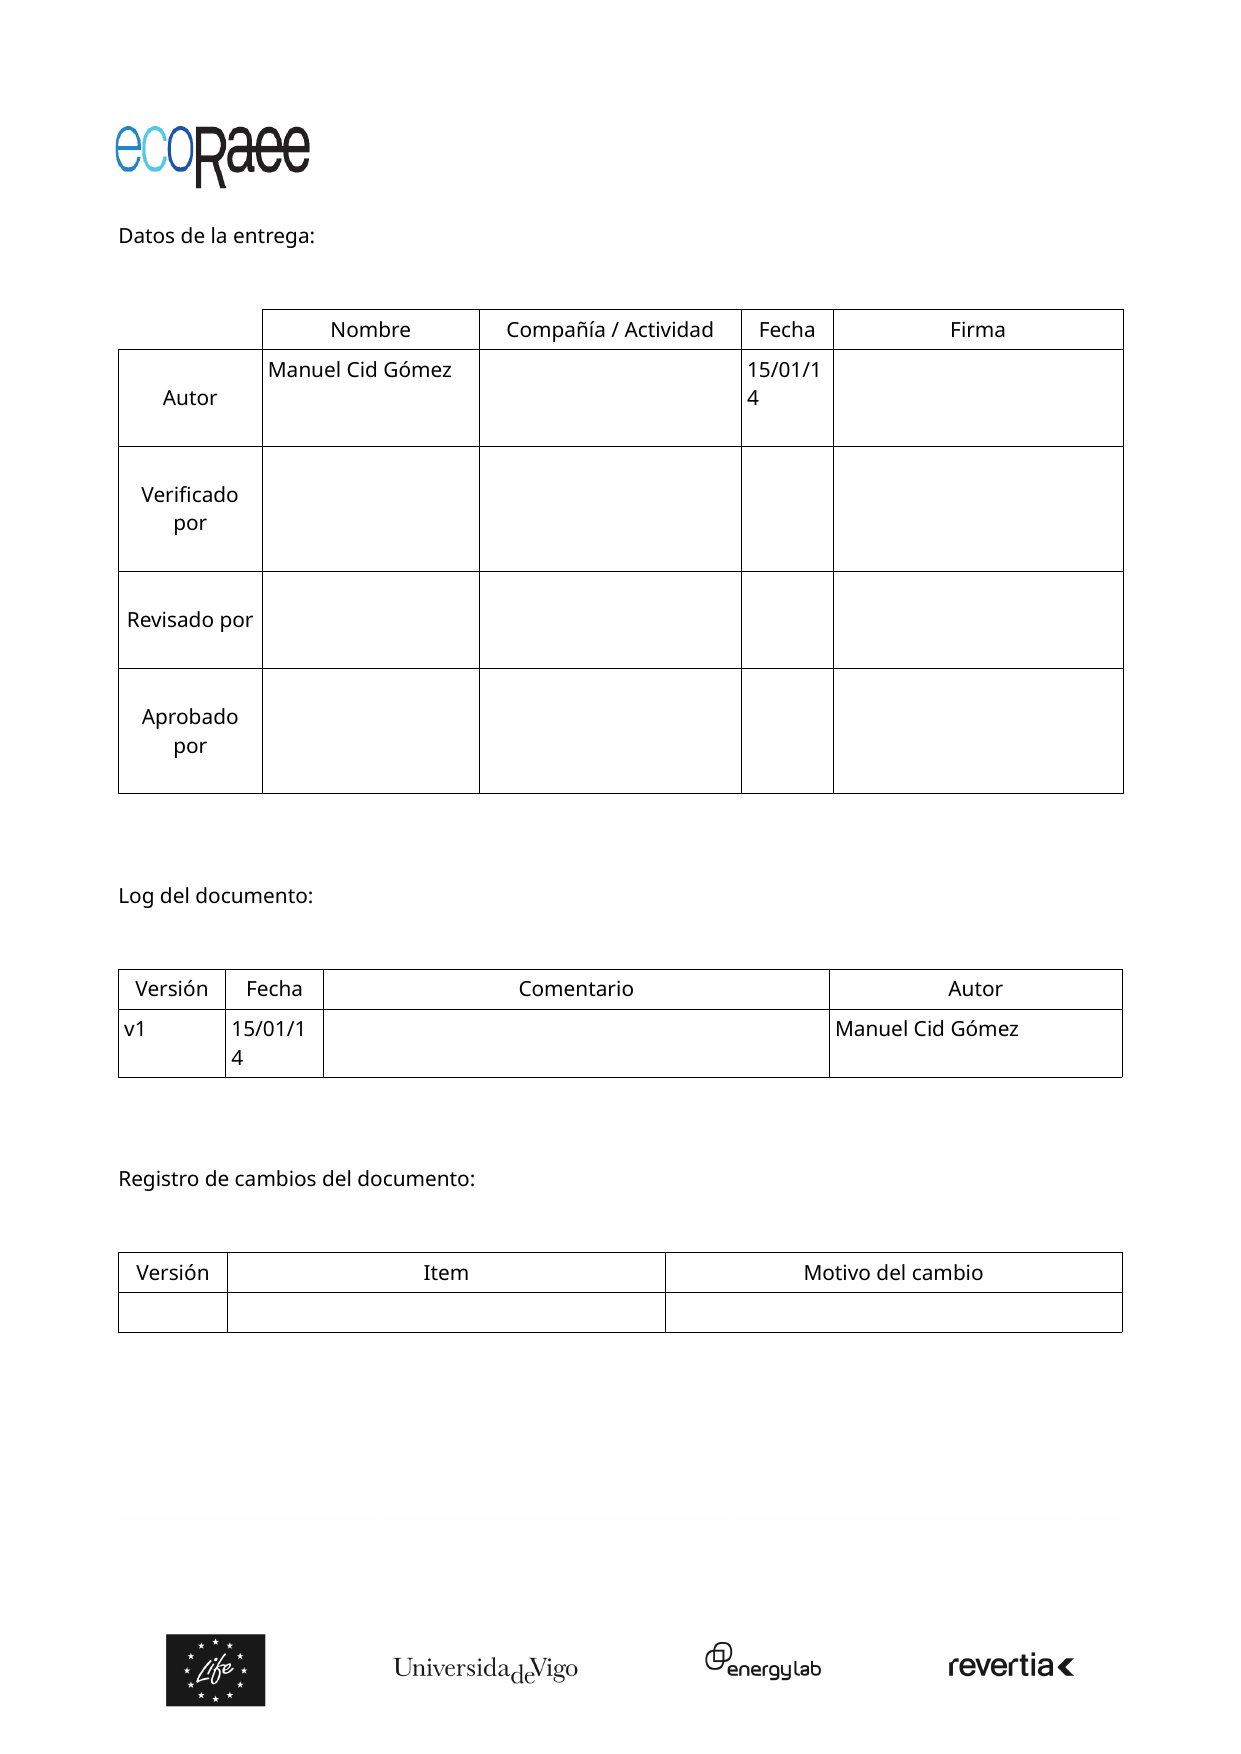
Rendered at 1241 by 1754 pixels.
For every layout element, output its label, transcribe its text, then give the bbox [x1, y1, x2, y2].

table_cell 15/01/14 [742, 350, 833, 446]
table_cell Autor [119, 350, 262, 446]
table_cell [119, 1293, 227, 1332]
table_header Fecha [742, 310, 833, 349]
table_cell [480, 669, 741, 793]
text Datos de la entrega: [118, 221, 1122, 250]
table_cell [324, 1010, 829, 1077]
table_cell v1 [119, 1010, 225, 1077]
table_cell [666, 1293, 1122, 1332]
table_header Versión [119, 1253, 227, 1292]
table_cell Aprobado por [119, 669, 262, 793]
table_cell Manuel Cid Gómez [830, 1010, 1122, 1077]
table_cell [480, 447, 741, 571]
table_header Versión [119, 970, 225, 1008]
table_cell [263, 447, 479, 571]
table_header Compañía / Actividad [480, 310, 741, 349]
picture [114, 124, 311, 190]
picture [118, 1514, 1123, 1754]
table_cell [834, 350, 1123, 446]
table_header Autor [830, 970, 1122, 1008]
table_cell [742, 669, 833, 793]
table_cell [263, 572, 479, 668]
table_cell [834, 572, 1123, 668]
table_cell Manuel Cid Gómez [263, 350, 479, 446]
table_cell [834, 669, 1123, 793]
table_cell [742, 447, 833, 571]
text Log del documento: [118, 881, 1122, 909]
table_cell [742, 572, 833, 668]
table_header [118, 309, 262, 349]
table_cell [480, 350, 741, 446]
table_cell [480, 572, 741, 668]
text Registro de cambios del documento: [118, 1164, 1122, 1193]
table_cell [228, 1293, 665, 1332]
table_cell 15/01/14 [226, 1010, 323, 1077]
table_cell [263, 669, 479, 793]
table_header Fecha [226, 970, 323, 1008]
table_header Nombre [263, 310, 479, 349]
table_cell [834, 447, 1123, 571]
table_cell Revisado por [119, 572, 262, 668]
table_header Firma [834, 310, 1123, 349]
table_cell Verificado por [119, 447, 262, 571]
table_header Item [228, 1253, 665, 1292]
table_header Motivo del cambio [666, 1253, 1122, 1292]
table_header Comentario [324, 970, 829, 1008]
